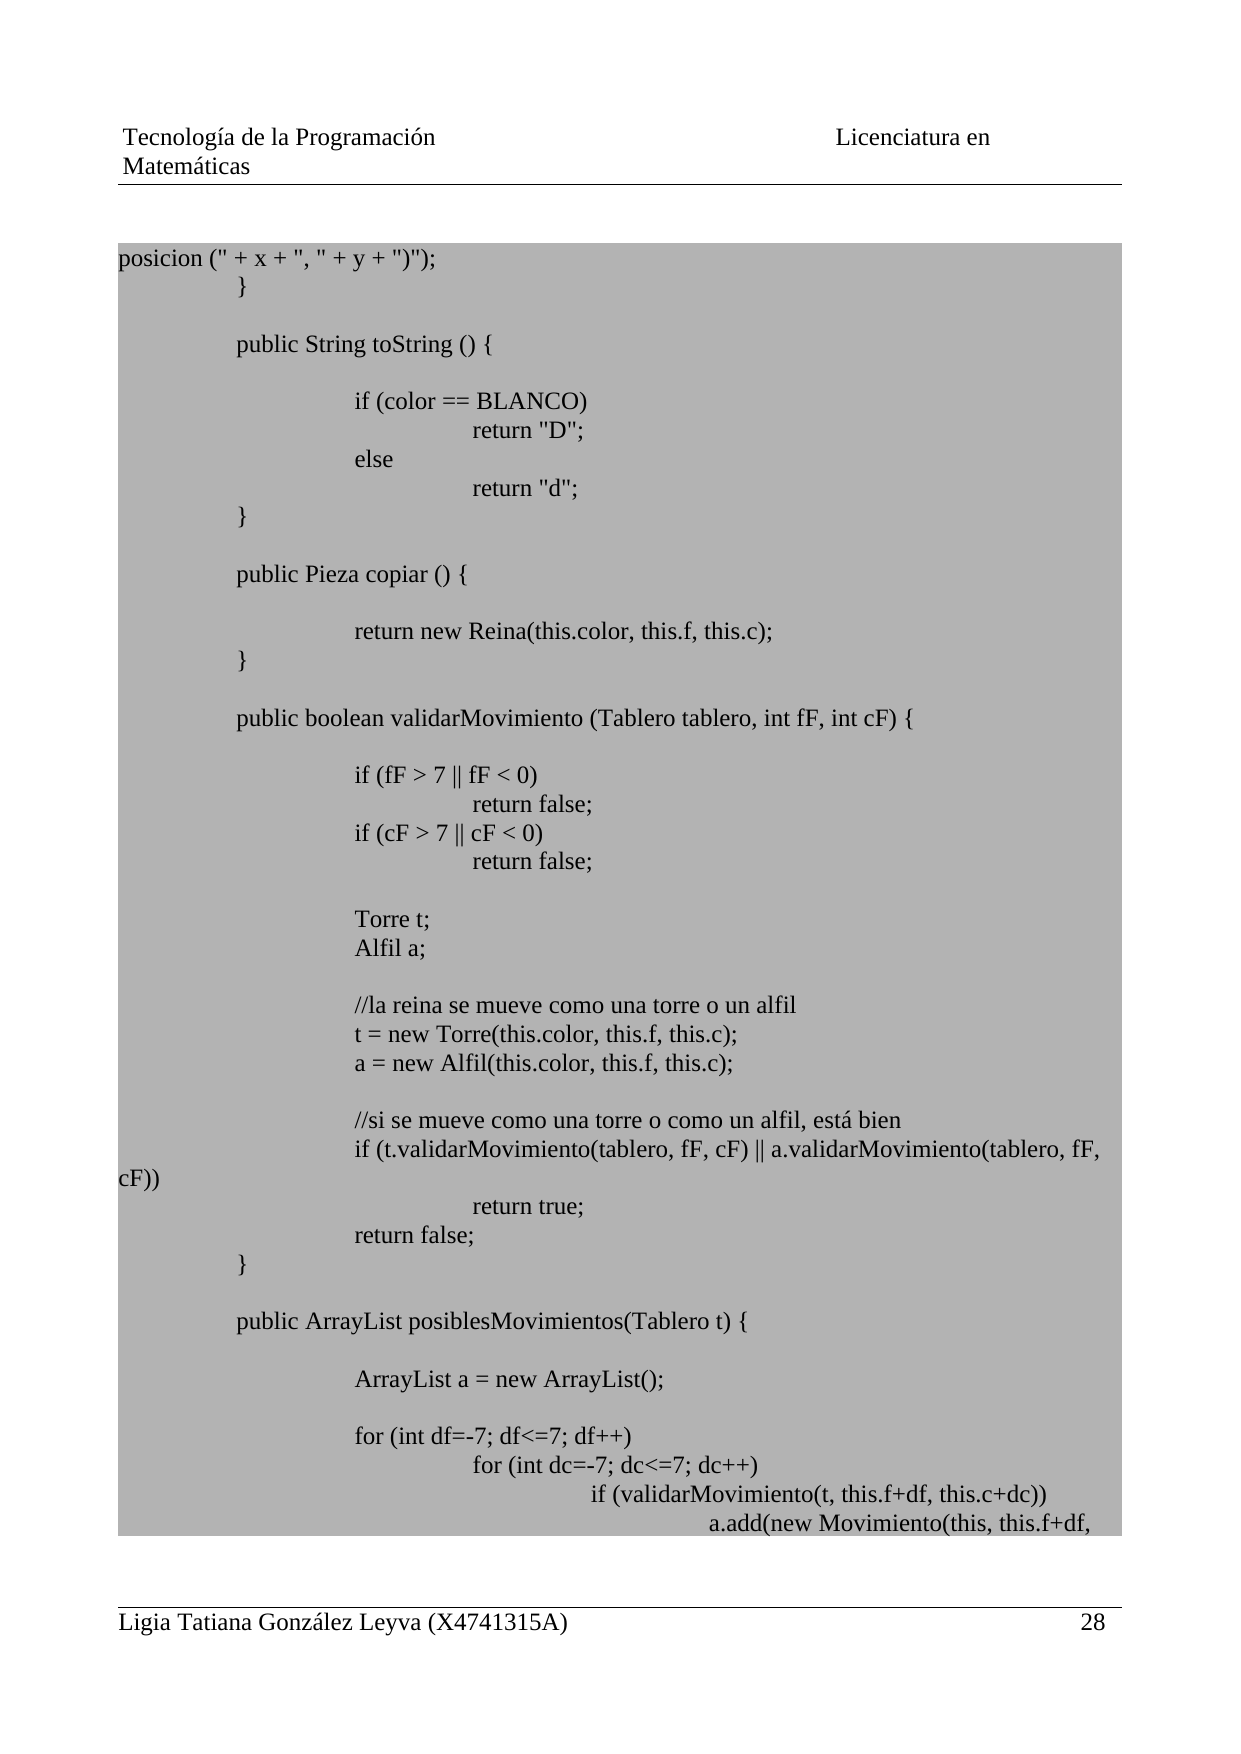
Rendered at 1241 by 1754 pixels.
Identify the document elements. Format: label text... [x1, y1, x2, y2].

text } [118, 501, 1122, 530]
text return false; [118, 789, 1122, 818]
text a = new Alfil(this.color, this.f, this.c); [118, 1048, 1122, 1076]
text posicion (" + x + ", " + y + ")"); [118, 243, 1122, 271]
text return new Reina(this.color, this.f, this.c); [118, 616, 1122, 645]
text return true; [118, 1191, 1122, 1220]
text Torre t; [118, 904, 1122, 933]
text } [118, 1249, 1122, 1278]
text if (cF > 7 || cF < 0) [118, 818, 1122, 846]
text } [118, 645, 1122, 674]
text for (int dc=-7; dc<=7; dc++) [118, 1450, 1122, 1479]
text return false; [118, 846, 1122, 875]
text public String toString () { [118, 329, 1122, 358]
text //la reina se mueve como una torre o un alfil [118, 990, 1122, 1019]
text for (int df=-7; df<=7; df++) [118, 1421, 1122, 1450]
text ArrayList a = new ArrayList(); [118, 1364, 1122, 1393]
text return "D"; [118, 415, 1122, 444]
text return "d"; [118, 473, 1122, 501]
text else [118, 444, 1122, 473]
text if (t.validarMovimiento(tablero, fF, cF) || a.validarMovimiento(tablero, fF, cF)) [118, 1134, 1122, 1191]
text return false; [118, 1220, 1122, 1249]
text } [118, 271, 1122, 300]
text public ArrayList posiblesMovimientos(Tablero t) { [118, 1306, 1122, 1335]
text public boolean validarMovimiento (Tablero tablero, int fF, int cF) { [118, 703, 1122, 731]
text if (validarMovimiento(t, this.f+df, this.c+dc)) [118, 1479, 1122, 1508]
text //si se mueve como una torre o como un alfil, está bien [118, 1105, 1122, 1134]
text a.add(new Movimiento(this, this.f+df, [118, 1508, 1122, 1536]
text public Pieza copiar () { [118, 559, 1122, 588]
text if (color == BLANCO) [118, 386, 1122, 415]
text t = new Torre(this.color, this.f, this.c); [118, 1019, 1122, 1048]
text Alfil a; [118, 933, 1122, 961]
text if (fF > 7 || fF < 0) [118, 760, 1122, 789]
